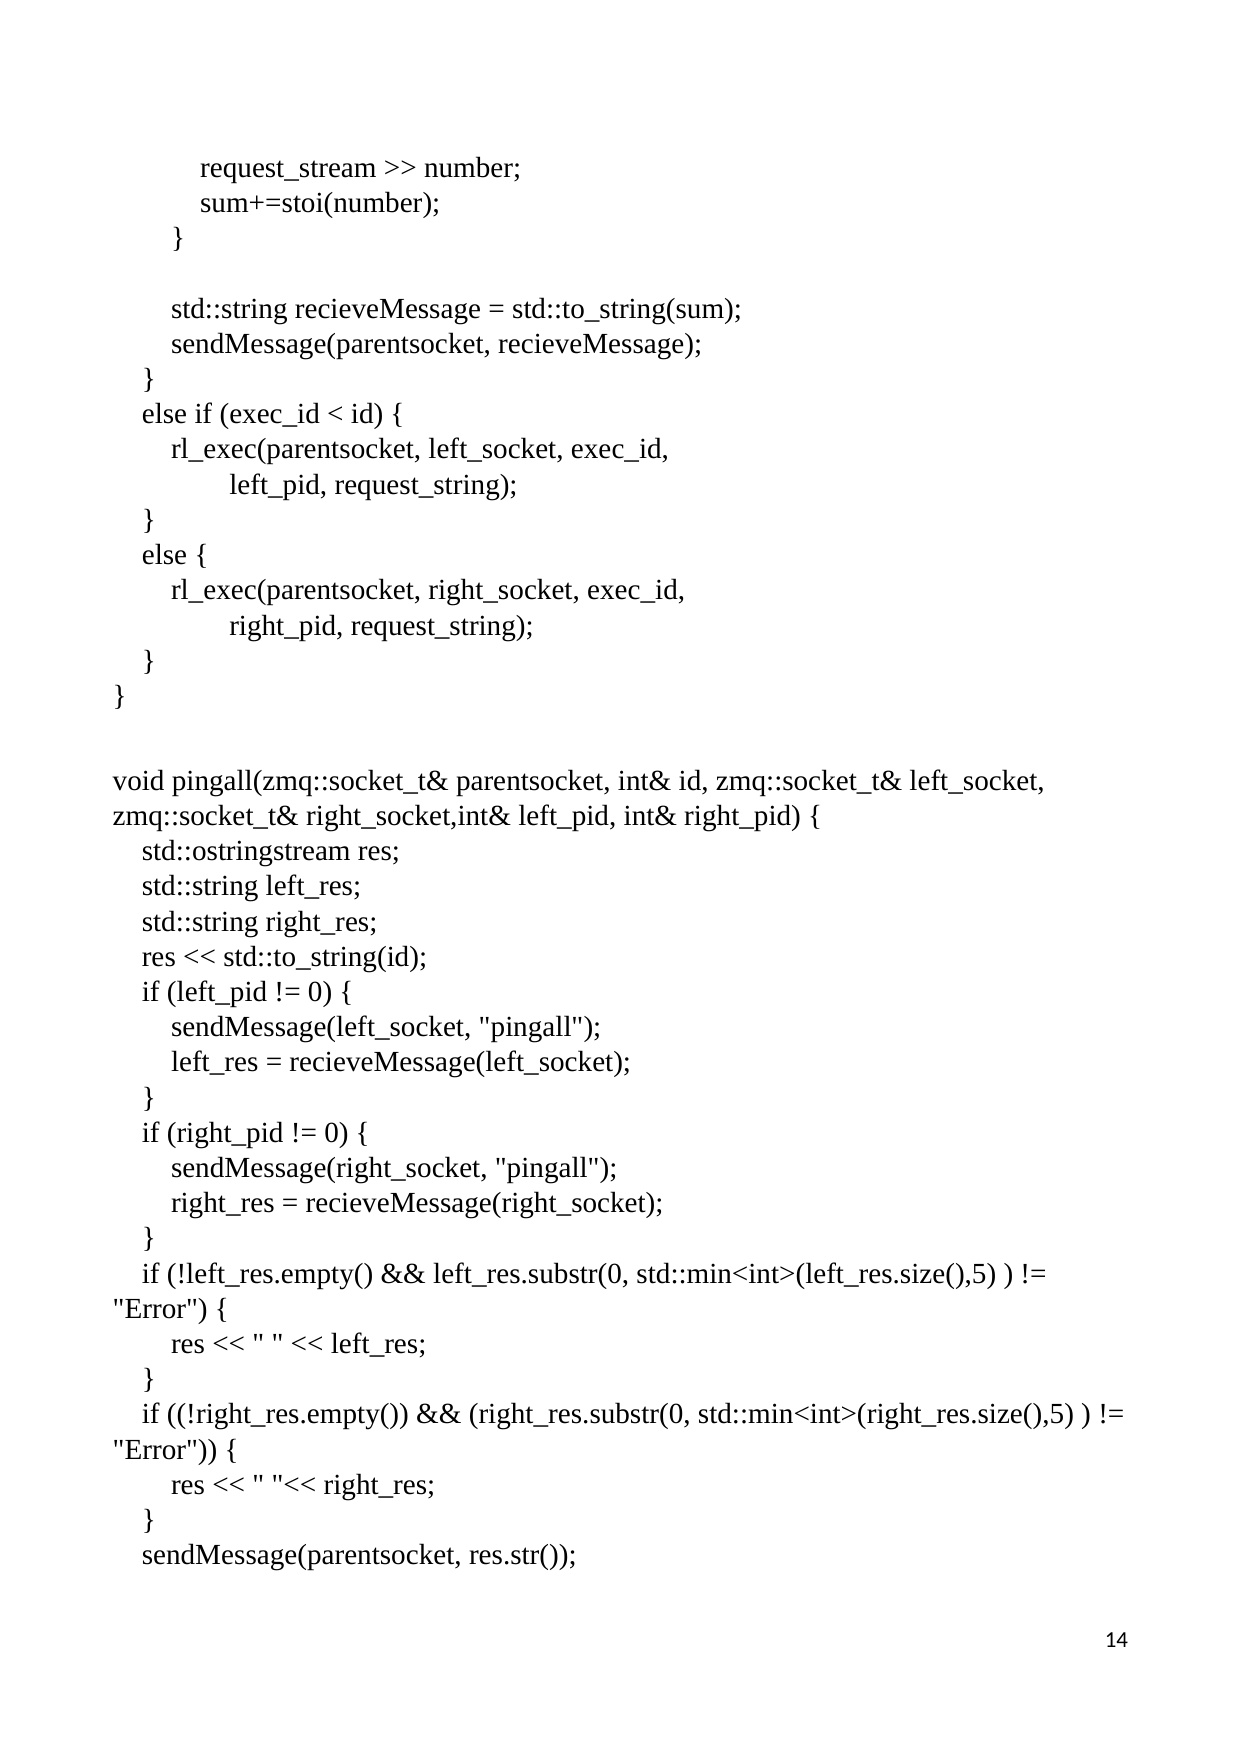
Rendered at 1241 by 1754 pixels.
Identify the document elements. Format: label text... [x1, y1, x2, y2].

text res << std::to_string(id); [112, 939, 1128, 972]
text } [112, 1221, 1128, 1254]
text } [112, 1361, 1128, 1395]
text if (left_pid != 0) { [112, 974, 1128, 1008]
text if (right_pid != 0) { [112, 1115, 1128, 1148]
text right_pid, request_string); [112, 608, 1128, 641]
text res << " "<< right_res; [112, 1467, 1128, 1501]
text request_stream >> number; [112, 150, 1128, 183]
text if (!left_res.empty() && left_res.substr(0, std::min<int>(left_res.size(),5) ) != "Error") { [112, 1256, 1128, 1324]
text } [112, 1080, 1128, 1113]
text res << " " << left_res; [112, 1326, 1128, 1360]
text sendMessage(left_socket, "pingall"); [112, 1009, 1128, 1043]
text std::string right_res; [112, 904, 1128, 937]
text rl_exec(parentsocket, left_socket, exec_id, [112, 432, 1128, 465]
text else { [112, 537, 1128, 571]
text left_pid, request_string); [112, 467, 1128, 500]
text std::string recieveMessage = std::to_string(sum); [112, 291, 1128, 324]
text sendMessage(parentsocket, res.str()); [112, 1537, 1128, 1571]
text if ((!right_res.empty()) && (right_res.substr(0, std::min<int>(right_res.size(),5) ) != "Error")) { [112, 1397, 1128, 1465]
text void pingall(zmq::socket_t& parentsocket, int& id, zmq::socket_t& left_socket, zmq::socket_t& right_socket,int& left_pid, int& right_pid) { [112, 763, 1128, 832]
text } [112, 220, 1128, 254]
text rl_exec(parentsocket, right_socket, exec_id, [112, 572, 1128, 606]
text } [112, 361, 1128, 395]
text } [112, 643, 1128, 676]
text left_res = recieveMessage(left_socket); [112, 1044, 1128, 1078]
text sendMessage(right_socket, "pingall"); [112, 1150, 1128, 1184]
text } [112, 678, 1128, 712]
text std::ostringstream res; [112, 833, 1128, 867]
text else if (exec_id < id) { [112, 396, 1128, 430]
text sendMessage(parentsocket, recieveMessage); [112, 326, 1128, 359]
text } [112, 502, 1128, 536]
text sum+=stoi(number); [112, 185, 1128, 219]
text std::string left_res; [112, 868, 1128, 902]
text } [112, 1502, 1128, 1536]
text right_res = recieveMessage(right_socket); [112, 1185, 1128, 1219]
